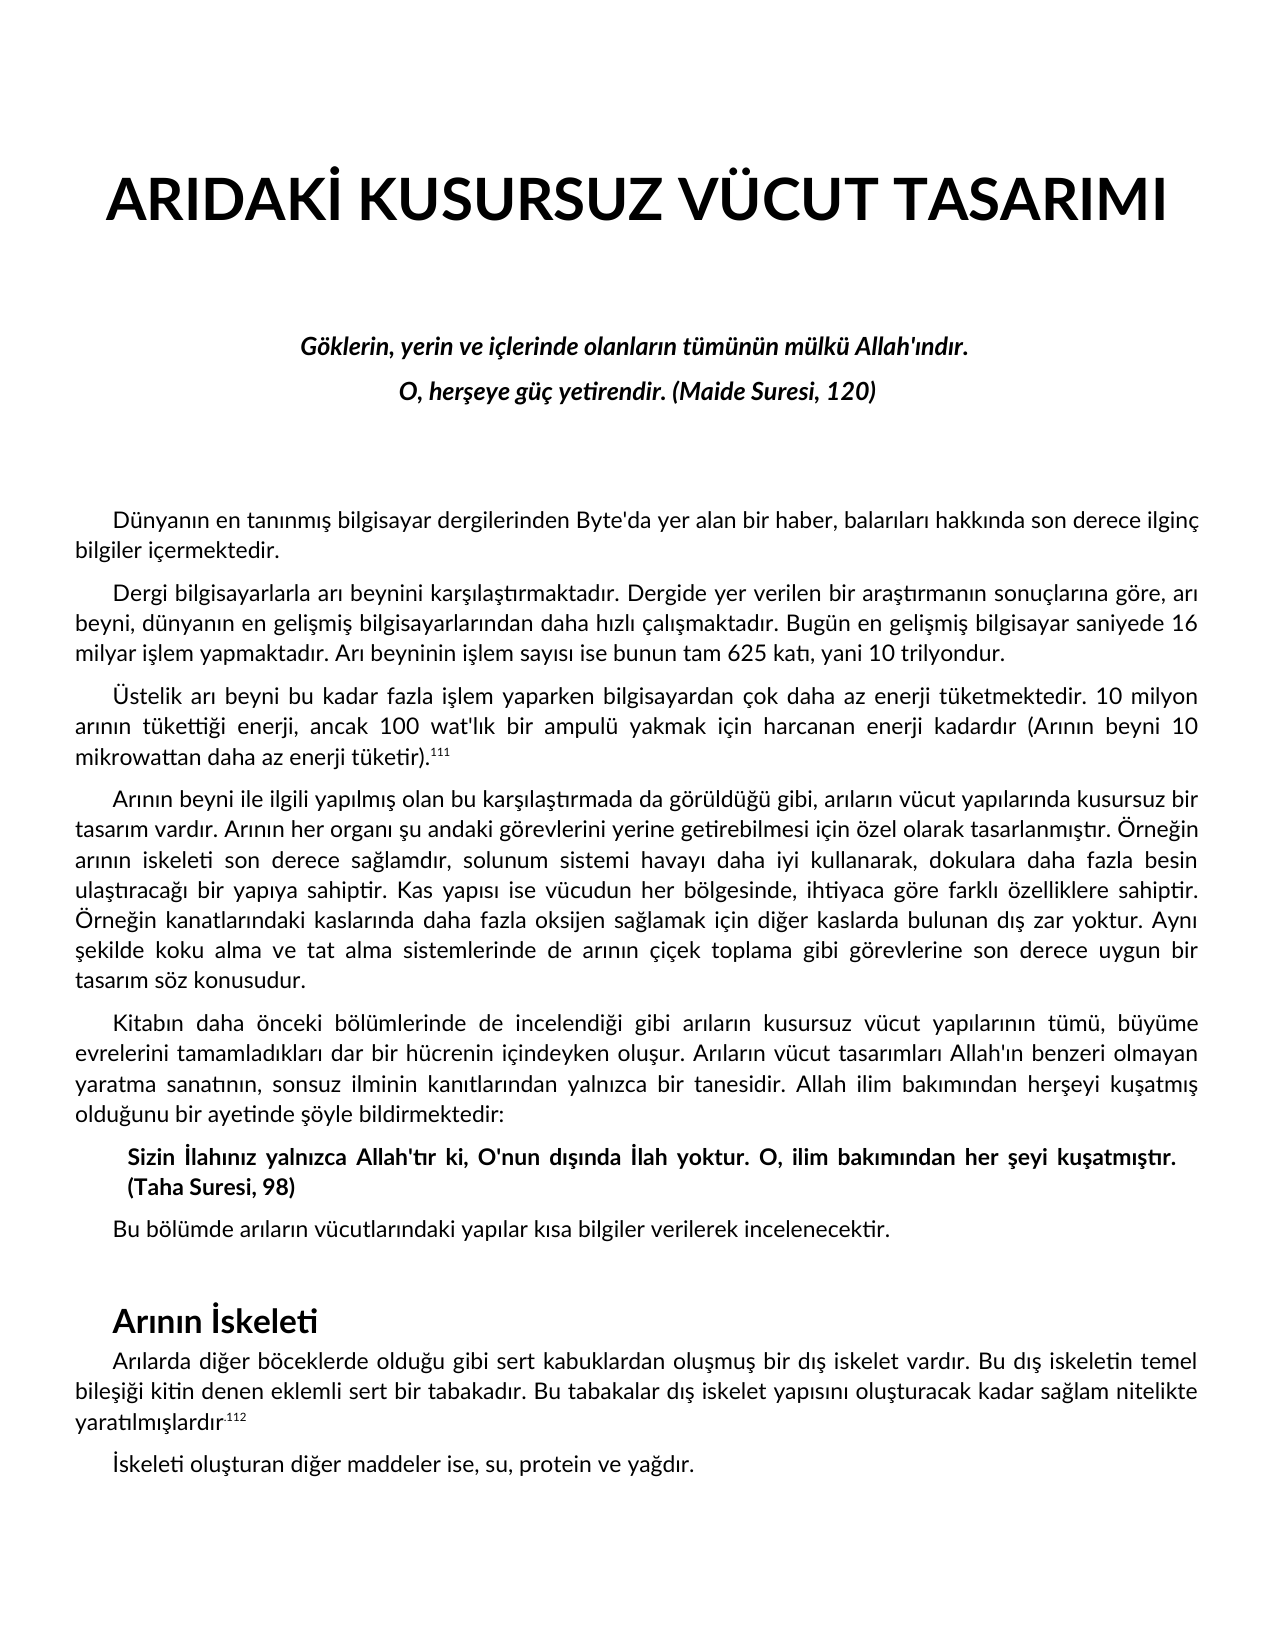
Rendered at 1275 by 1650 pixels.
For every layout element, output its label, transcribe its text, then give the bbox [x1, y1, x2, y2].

text Dergi bilgisayarlarla arı beynini karşılaştırmaktadır. Dergide yer verilen bir araştırmanın sonuçlarına göre, arı beyni, dünyanın en gelişmiş bilgisayarlarından daha hızlı çalışmaktadır. Bugün en gelişmiş bilgisayar saniyede 16 milyar işlem yapmaktadır. Arı beyninin işlem sayısı ise bunun tam 625 katı, yani 10 trilyondur. [75, 579, 1200, 667]
text Sizin İlahınız yalnızca Allah'tır ki, O'nun dışında İlah yoktur. O, ilim bakımından her şeyi kuşatmıştır. (Taha Suresi, 98) [127, 1142, 1177, 1200]
subtitle Arının İskeleti [112, 1301, 1200, 1341]
text Dünyanın en tanınmış bilgisayar dergilerinden Byte'da yer alan bir haber, balarıları hakkında son derece ilginç bilgiler içermektedir. [75, 506, 1200, 563]
text Arılarda diğer böceklerde olduğu gibi sert kabuklardan oluşmuş bir dış iskelet vardır. Bu dış iskeletin temel bileşiği kitin denen eklemli sert bir tabakadır. Bu tabakalar dış iskelet yapısını oluşturacak kadar sağlam nitelikte yaratılmışlardır.112 [75, 1347, 1200, 1435]
text Arının beyni ile ilgili yapılmış olan bu karşılaştırmada da görüldüğü gibi, arıların vücut yapılarında kusursuz bir tasarım vardır. Arının her organı şu andaki görevlerini yerine getirebilmesi için özel olarak tasarlanmıştır. Örneğin arının iskeleti son derece sağlamdır, solunum sistemi havayı daha iyi kullanarak, dokulara daha fazla besin ulaştıracağı bir yapıya sahiptir. Kas yapısı ise vücudun her bölgesinde, ihtiyaca göre farklı özelliklere sahiptir. Örneğin kanatlarındaki kaslarında daha fazla oksijen sağlamak için diğer kaslarda bulunan dış zar yoktur. Aynı şekilde koku alma ve tat alma sistemlerinde de arının çiçek toplama gibi görevlerine son derece uygun bir tasarım söz konusudur. [75, 785, 1200, 994]
text Üstelik arı beyni bu kadar fazla işlem yaparken bilgisayardan çok daha az enerji tüketmektedir. 10 milyon arının tükettiği enerji, ancak 100 wat'lık bir ampulü yakmak için harcanan enerji kadardır (Arının beyni 10 mikrowattan daha az enerji tüketir).111 [75, 682, 1200, 770]
subtitle ARIDAKİ KUSURSUZ VÜCUT TASARIMI [75, 162, 1200, 232]
text Göklerin, yerin ve içlerinde olanların tümünün mülkü Allah'ındır. O, herşeye güç yetirendir. (Maide Suresi, 120) [75, 330, 1200, 405]
text İskeleti oluşturan diğer maddeler ise, su, protein ve yağdır. [75, 1450, 1200, 1477]
text Bu bölümde arıların vücutlarındaki yapılar kısa bilgiler verilerek incelenecektir. [75, 1215, 1200, 1243]
text Kitabın daha önceki bölümlerinde de incelendiği gibi arıların kusursuz vücut yapılarının tümü, büyüme evrelerini tamamladıkları dar bir hücrenin içindeyken oluşur. Arıların vücut tasarımları Allah'ın benzeri olmayan yaratma sanatının, sonsuz ilminin kanıtlarından yalnızca bir tanesidir. Allah ilim bakımından herşeyi kuşatmış olduğunu bir ayetinde şöyle bildirmektedir: [75, 1009, 1200, 1127]
